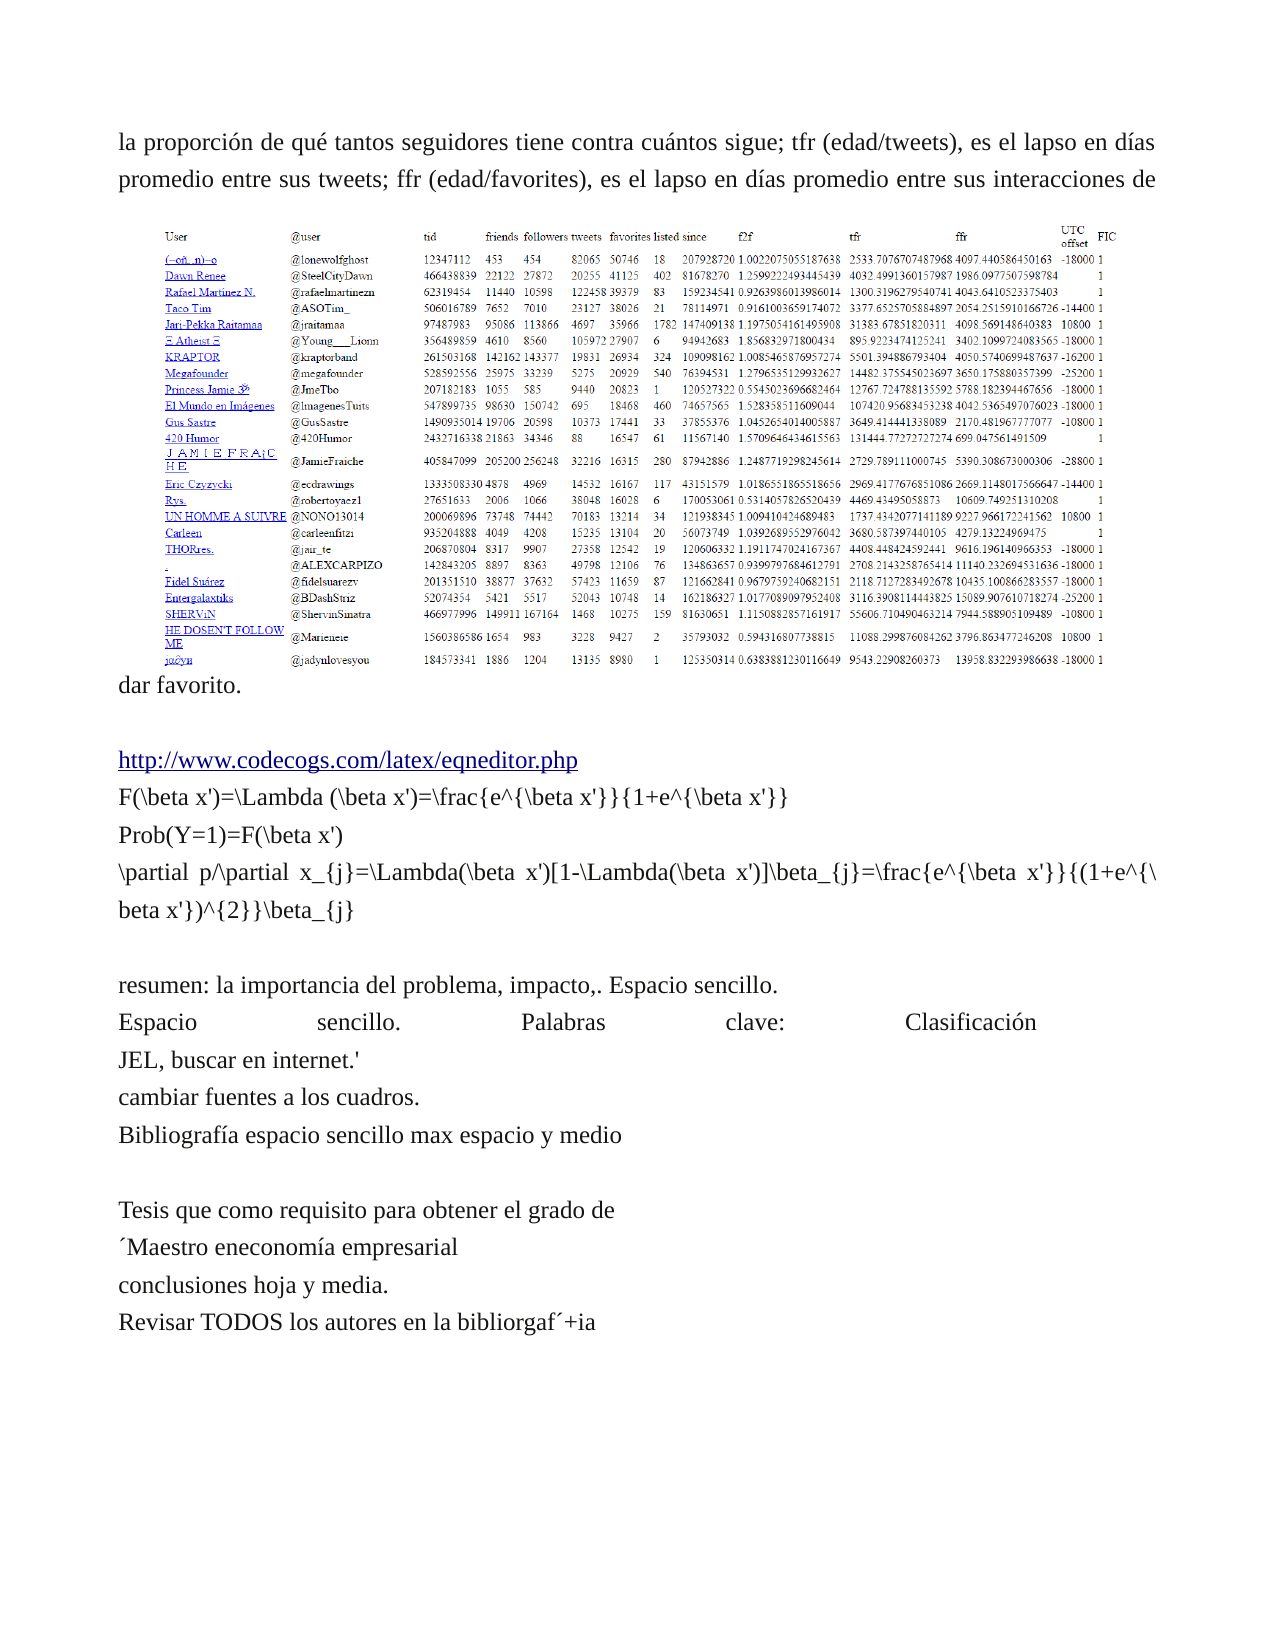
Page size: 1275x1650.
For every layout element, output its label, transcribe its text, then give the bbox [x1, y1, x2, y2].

text resumen: la importancia del problema, impacto,. Espacio sencillo. [118, 961, 1157, 999]
text Tesis que como requisito para obtener el grado de [118, 1186, 1157, 1224]
text la proporción de qué tantos seguidores tiene contra cuántos sigue; tfr (edad/tweets), es el lapso en días promedio entre sus tweets; ffr (edad/favorites), es el lapso en días promedio entre sus interacciones de dar favorito. [118, 118, 1157, 699]
text conclusiones hoja y media. [118, 1261, 1157, 1299]
text Bibliografía espacio sencillo max espacio y medio [118, 1111, 1157, 1149]
text cambiar fuentes a los cuadros. [118, 1074, 1157, 1111]
text http://www.codecogs.com/latex/eqneditor.php [118, 736, 1157, 774]
text Revisar TODOS los autores en la bibliorgaf´+ia [118, 1299, 1157, 1336]
text F(\beta x')=\Lambda (\beta x')=\frac{e^{\beta x'}}{1+e^{\beta x'}} [118, 774, 1157, 811]
text \partial p/\partial x_{j}=\Lambda(\beta x')[1-\Lambda(\beta x')]\beta_{j}=\frac{e^{\beta x'}}{(1+e^{\beta x'})^{2}}\beta_{j} [118, 849, 1157, 924]
text Espacio sencillo. Palabras clave: Clasificación JEL, buscar en internet.' [118, 999, 1157, 1074]
text Prob(Y=1)=F(\beta x') [118, 811, 1157, 849]
picture [156, 215, 1119, 670]
text ´Maestro eneconomía empresarial [118, 1224, 1157, 1261]
